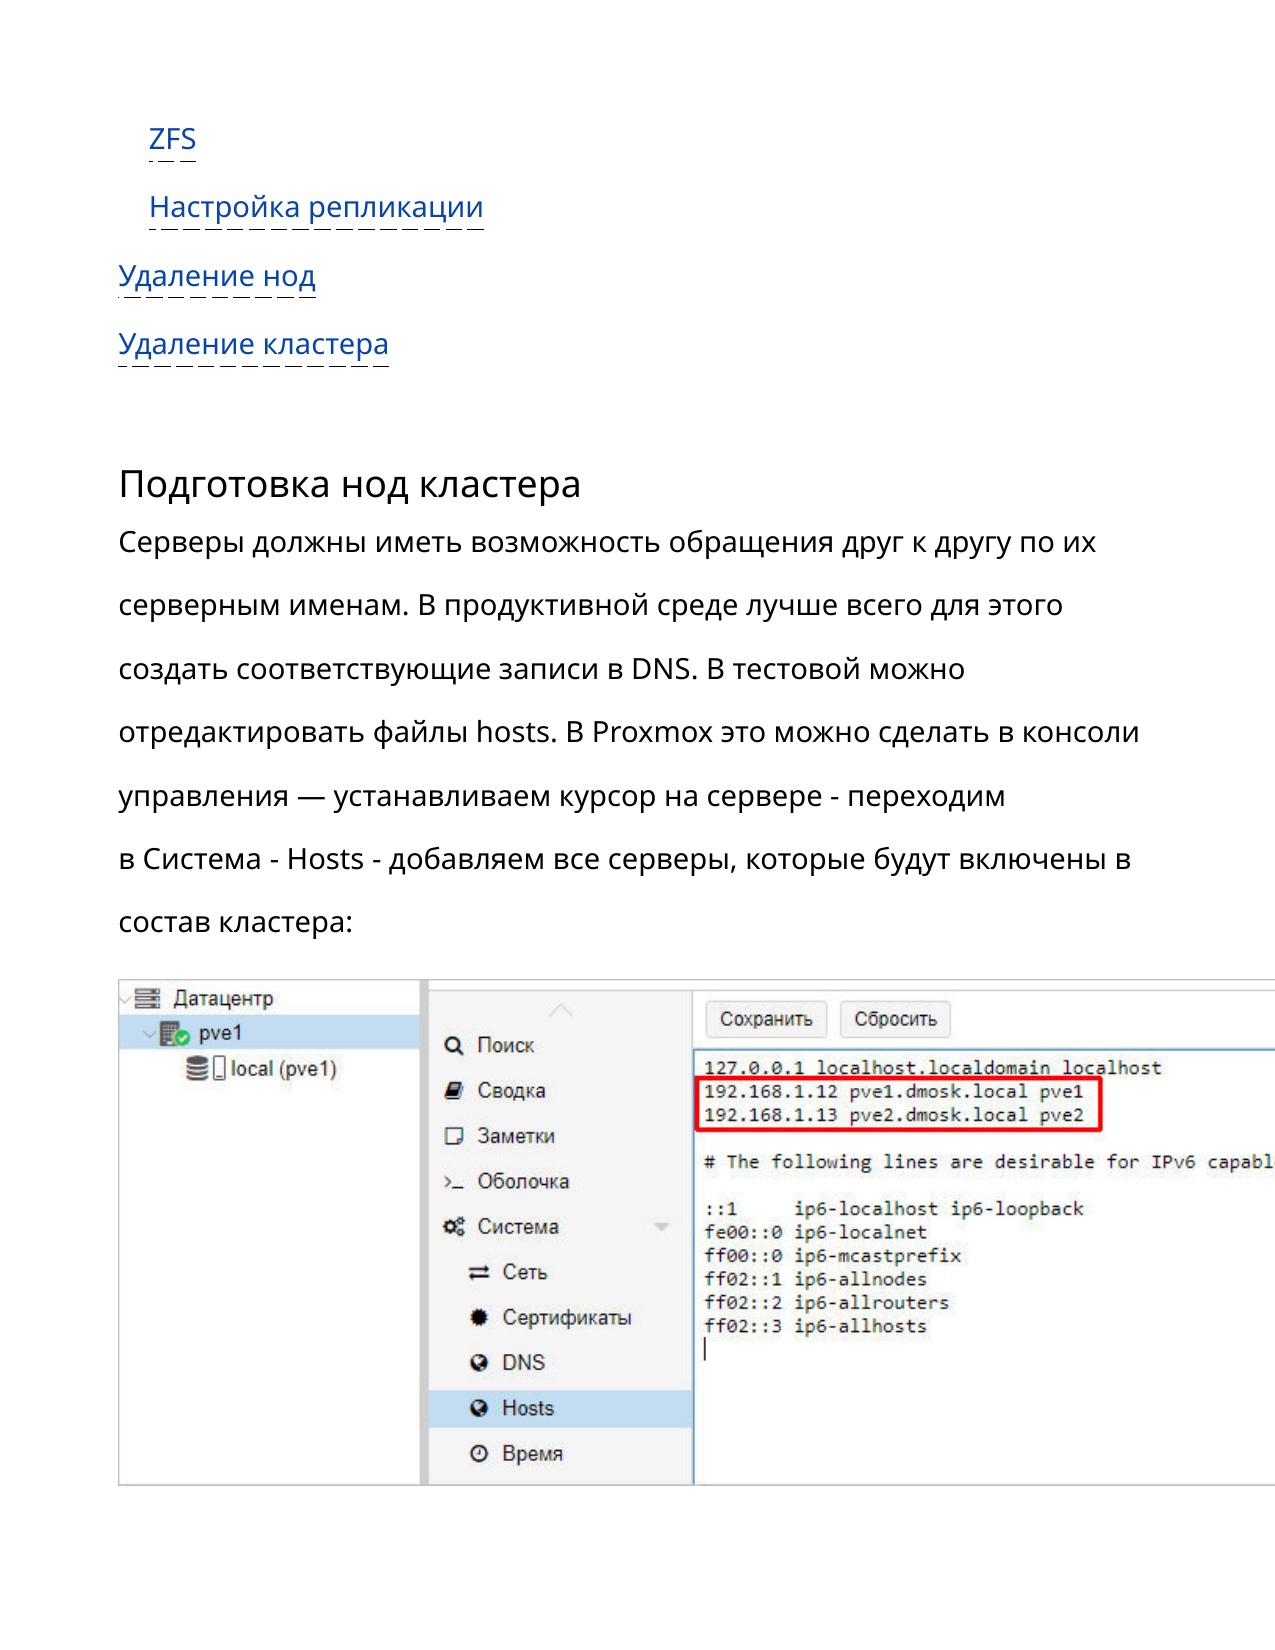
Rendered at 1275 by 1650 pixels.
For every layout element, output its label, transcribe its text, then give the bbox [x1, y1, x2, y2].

text ZFS Настройка репликации Удаление нод Удаление кластера [118, 118, 1157, 366]
picture [118, 979, 1275, 1486]
text Серверы должны иметь возможность обращения друг к другу по их серверным именам. В продуктивной среде лучше всего для этого создать соответствующие записи в DNS. В тестовой можно отредактировать файлы hosts. В Proxmox это можно сделать в консоли управления — устанавливаем курсор на сервере - переходим в Система - Hosts - добавляем все серверы, которые будут включены в состав кластера: [118, 521, 1157, 941]
subtitle Подготовка нод кластера [118, 458, 1157, 509]
